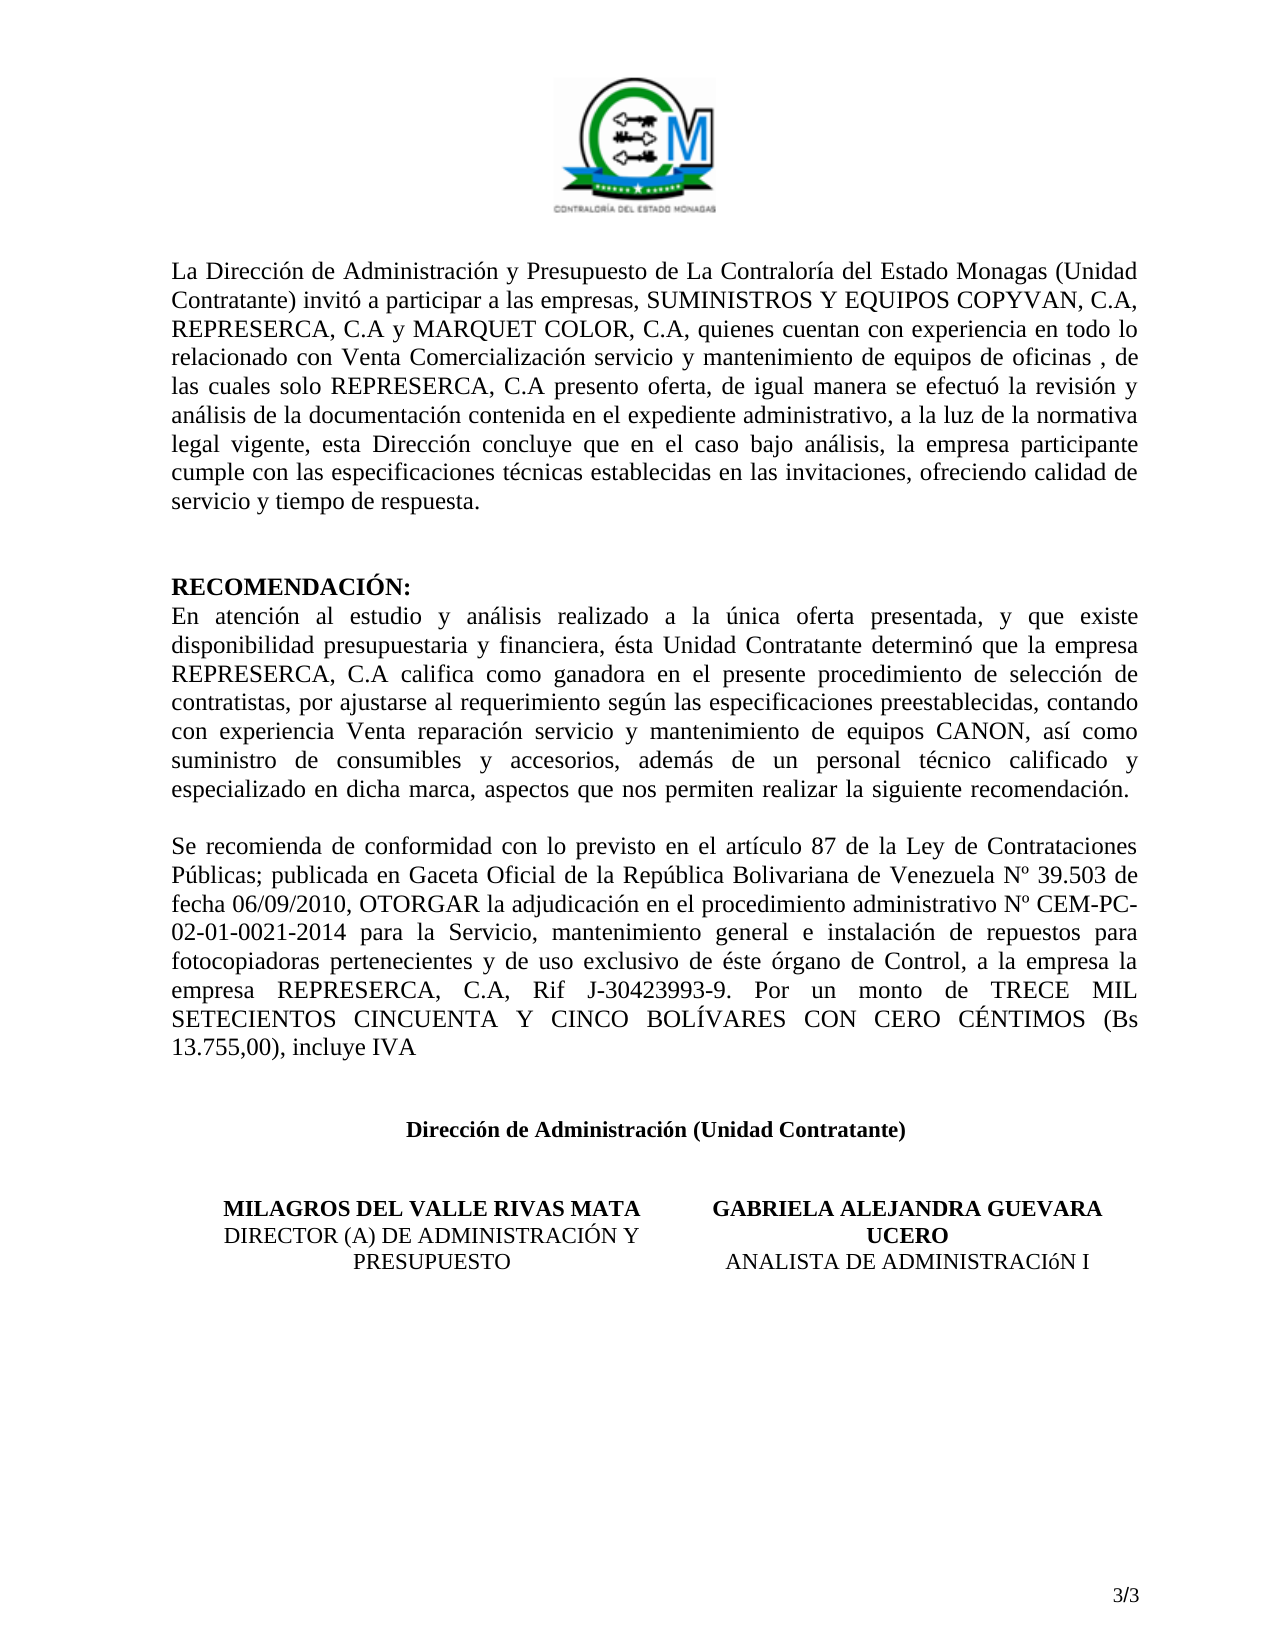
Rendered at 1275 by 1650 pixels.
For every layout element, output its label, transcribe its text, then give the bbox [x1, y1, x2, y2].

picture [551, 75, 719, 216]
text La Dirección de Administración y Presupuesto de La Contraloría del Estado Monagas (Unidad Contratante) invitó a participar a las empresas, SUMINISTROS Y EQUIPOS COPYVAN, C.A, REPRESERCA, C.A y MARQUET COLOR, C.A, quienes cuentan con experiencia en todo lo relacionado con Venta Comercialización servicio y mantenimiento de equipos de oficinas , de las cuales solo REPRESERCA, C.A presento oferta, de igual manera se efectuó la revisión y análisis de la documentación contenida en el expediente administrativo, a la luz de la normativa legal vigente, esta Dirección concluye que en el caso bajo análisis, la empresa participante cumple con las especificaciones técnicas establecidas en las invitaciones, ofreciendo calidad de servicio y tiempo de respuesta. [171, 256, 1139, 515]
text RECOMENDACIÓN: [171, 572, 1139, 601]
text En atención al estudio y análisis realizado a la única oferta presentada, y que existe disponibilidad presupuestaria y financiera, ésta Unidad Contratante determinó que la empresa REPRESERCA, C.A califica como ganadora en el presente procedimiento de selección de contratistas, por ajustarse al requerimiento según las especificaciones preestablecidas, contando con experiencia Venta reparación servicio y mantenimiento de equipos CANON, así como suministro de consumibles y accesorios, además de un personal técnico calificado y especializado en dicha marca, aspectos que nos permiten realizar la siguiente recomendación. Se recomienda de conformidad con lo previsto en el artículo 87 de la Ley de Contrataciones Públicas; publicada en Gaceta Oficial de la República Bolivariana de Venezuela Nº 39.503 de fecha 06/09/2010, OTORGAR la adjudicación en el procedimiento administrativo Nº CEM-PC-02-01-0021-2014 para la Servicio, mantenimiento general e instalación de repuestos para fotocopiadoras pertenecientes y de uso exclusivo de éste órgano de Control, a la empresa la empresa REPRESERCA, C.A, Rif J-30423993-9. Por un monto de TRECE MIL SETECIENTOS CINCUENTA Y CINCO BOLÍVARES CON CERO CÉNTIMOS (Bs 13.755,00), incluye IVA [171, 601, 1139, 1061]
table_header Dirección de Administración (Unidad Contratante) [180, 1116, 1132, 1143]
table_cell GABRIELA ALEJANDRA GUEVARA UCERO ANALISTA DE ADMINISTRACIóN I [684, 1143, 1132, 1301]
table_cell MILAGROS DEL VALLE RIVAS MATA DIRECTOR (A) DE ADMINISTRACIÓN Y PRESUPUESTO [180, 1143, 683, 1301]
